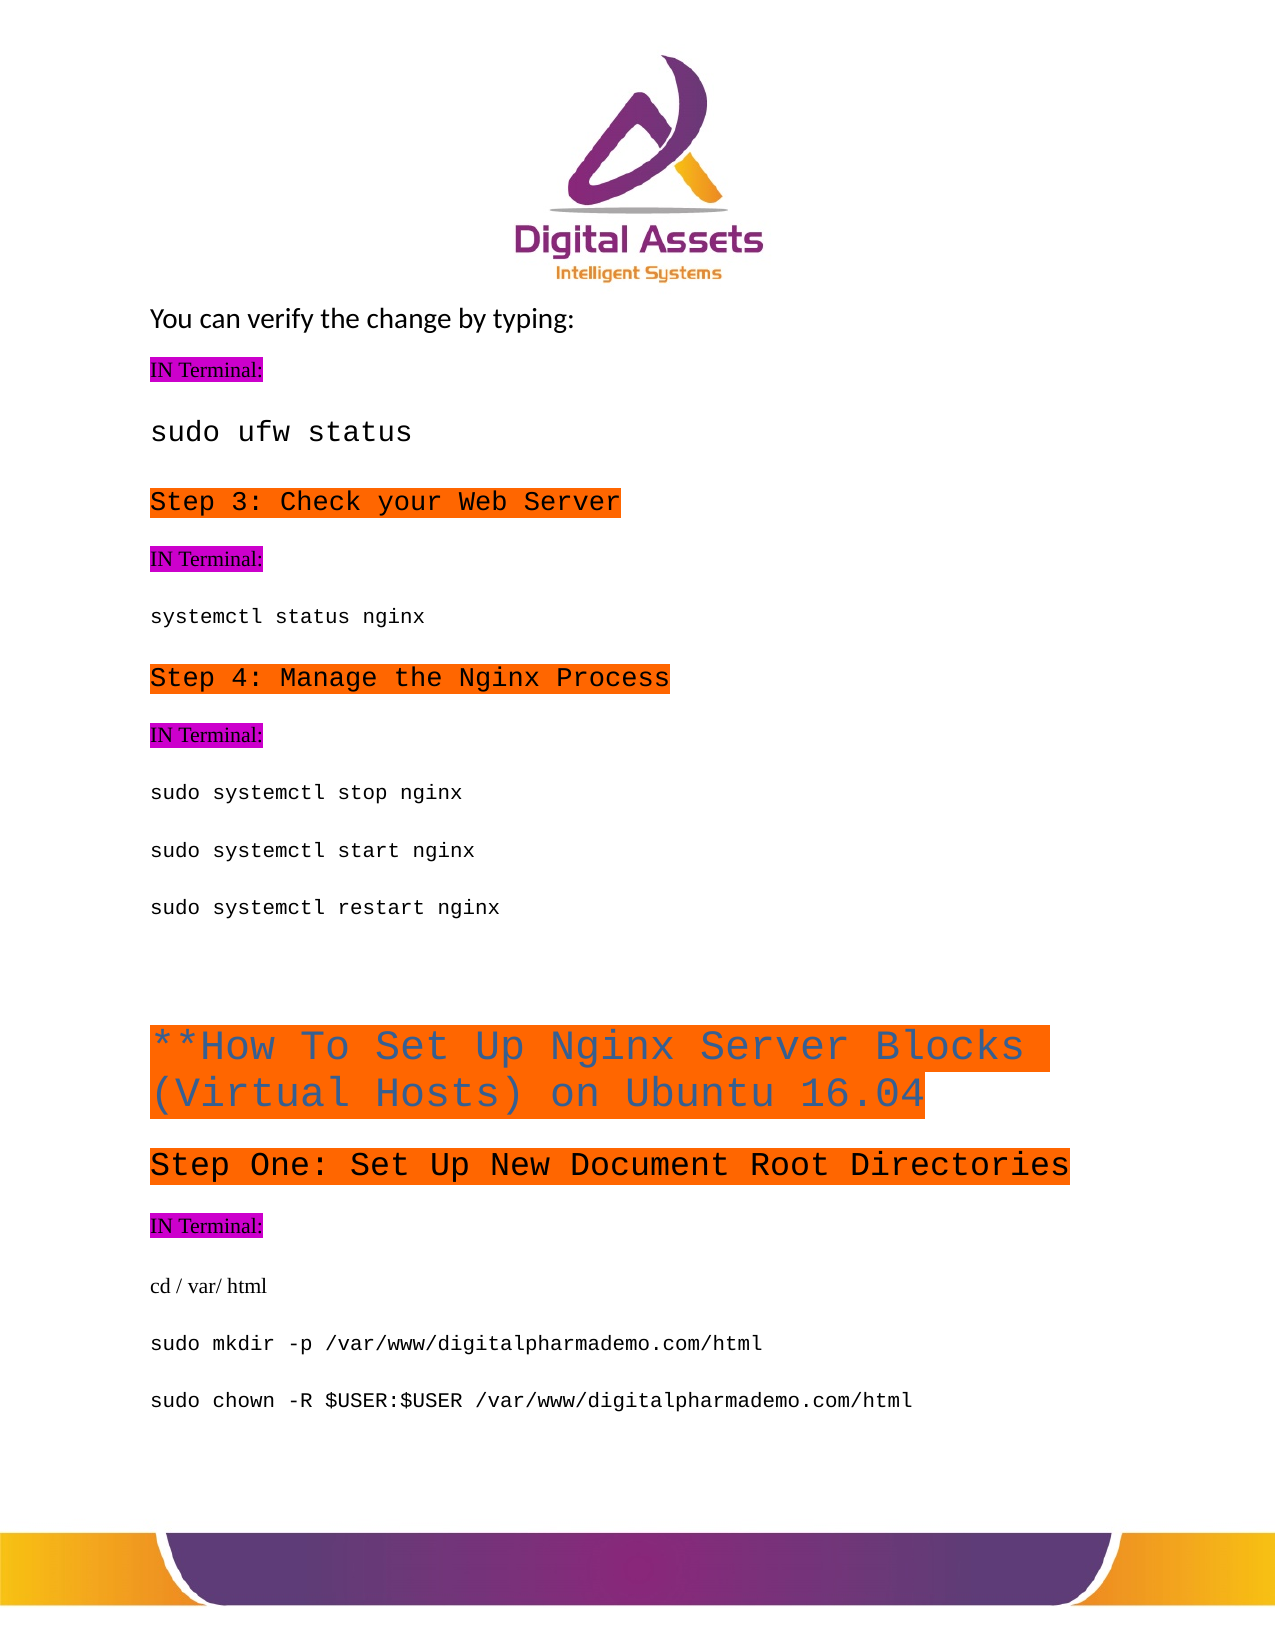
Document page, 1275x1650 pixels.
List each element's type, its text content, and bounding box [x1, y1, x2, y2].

picture [383, 316, 389, 325]
picture [542, 316, 548, 325]
picture [0, 0, 1275, 325]
text sudo chown -R $USER:$USER /var/www/digitalpharmademo.com/html [150, 1390, 1125, 1414]
list IN Terminal: [150, 357, 1125, 382]
picture [335, 316, 341, 325]
list IN Terminal: [150, 546, 1125, 572]
picture [296, 315, 304, 325]
list cd / var/ html [150, 1273, 1125, 1298]
subtitle **How To Set Up Nginx Server Blocks (Virtual Hosts) on Ubuntu 16.04 [150, 1025, 1125, 1119]
subtitle Step One: Set Up New Document Root Directories [150, 1147, 1125, 1185]
text You can verify the change by typing: [150, 325, 1125, 336]
picture [0, 1489, 1275, 1650]
picture [520, 316, 527, 325]
subtitle Step 3: Check your Web Server [150, 488, 1125, 518]
subtitle Step 4: Manage the Nginx Process [150, 664, 1125, 694]
picture [166, 316, 174, 325]
picture [413, 316, 419, 325]
picture [463, 316, 470, 325]
text sudo systemctl start nginx [150, 840, 1125, 863]
text sudo systemctl stop nginx [150, 782, 1125, 806]
picture [230, 316, 236, 325]
text sudo systemctl restart nginx [150, 897, 1125, 921]
text sudo ufw status [150, 417, 1125, 450]
text systemctl status nginx [150, 606, 1125, 630]
text sudo mkdir -p /var/www/digitalpharmademo.com/html [150, 1332, 1125, 1356]
list IN Terminal: [150, 722, 1125, 748]
list IN Terminal: [150, 1213, 1125, 1238]
